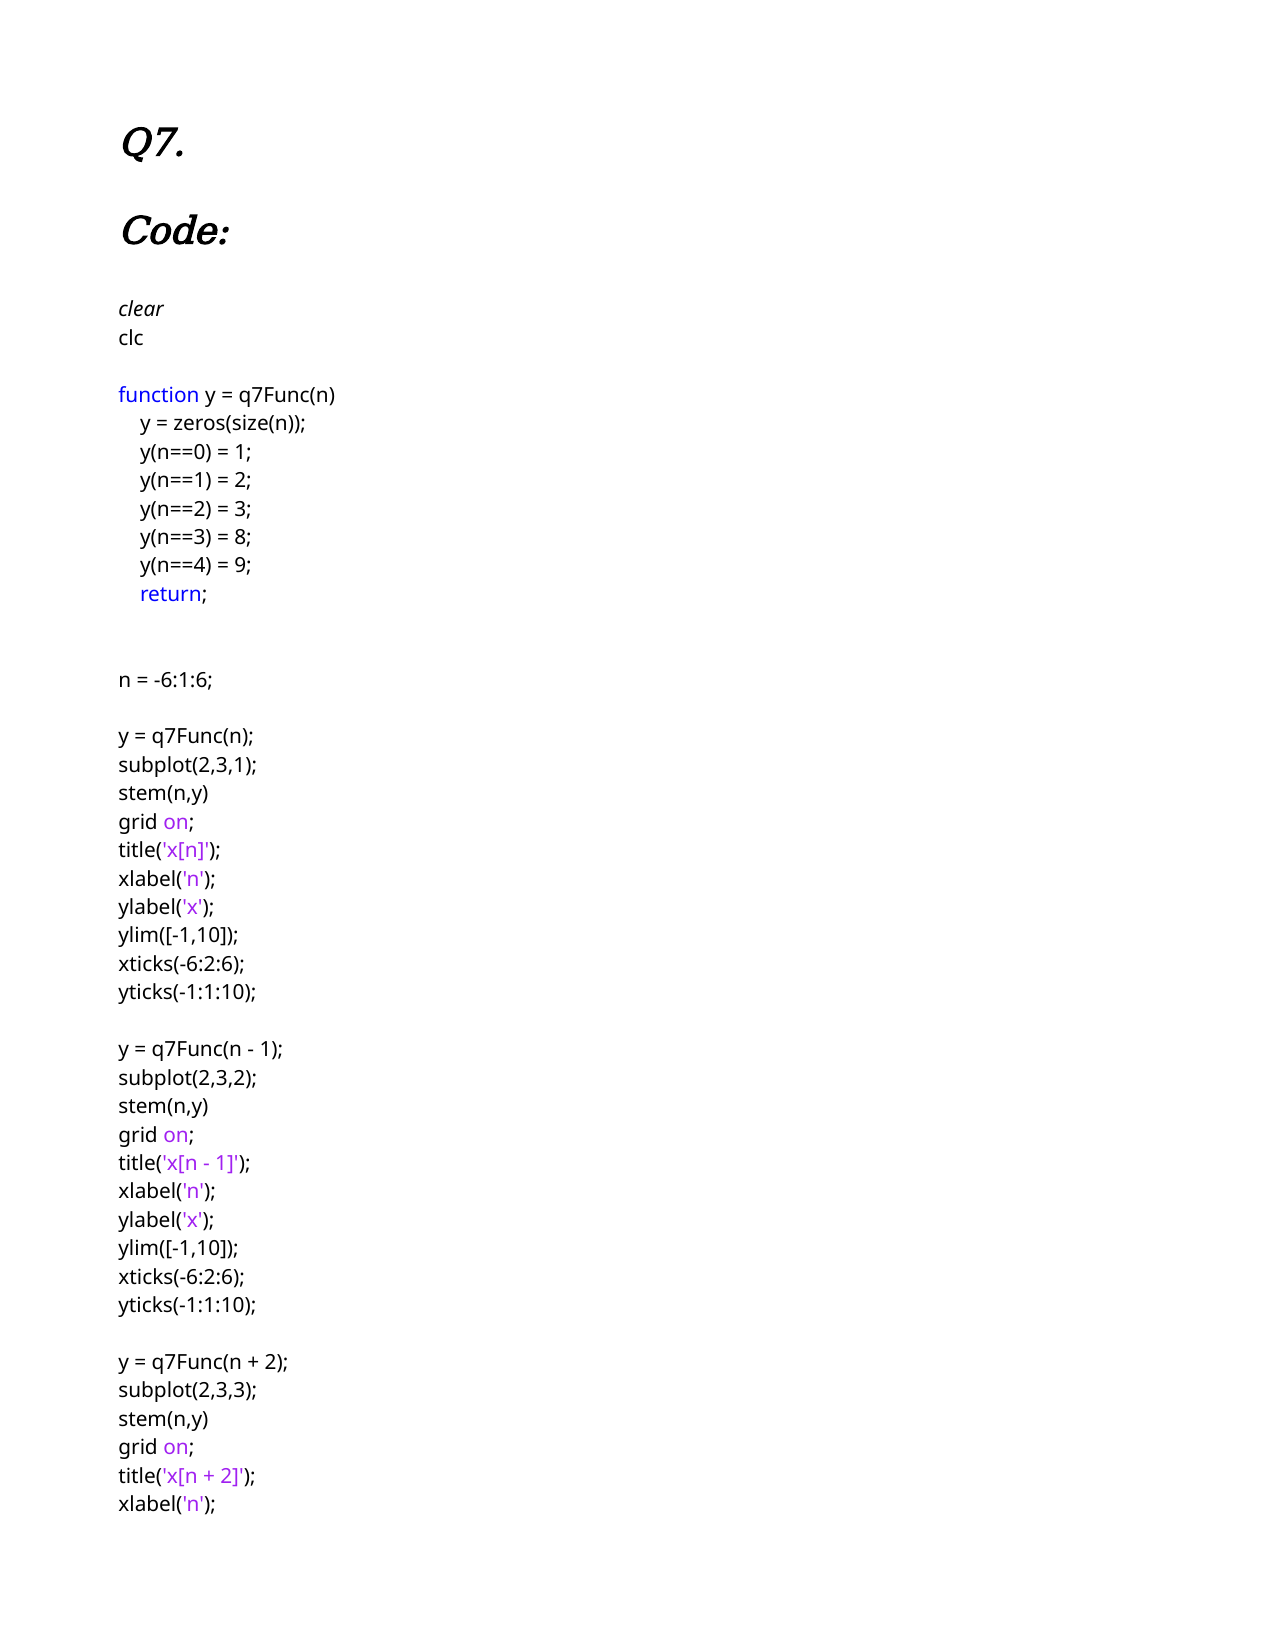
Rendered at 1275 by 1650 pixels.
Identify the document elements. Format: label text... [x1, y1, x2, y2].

text return; [118, 579, 1157, 607]
text title('x[n + 2]'); [118, 1461, 1157, 1489]
text n = -6:1:6; [118, 665, 1157, 693]
text y(n==2) = 3; [118, 494, 1157, 522]
text y = zeros(size(n)); [118, 408, 1157, 437]
text y = q7Func(n + 2); [118, 1347, 1157, 1376]
text Code: [118, 206, 1157, 251]
text clear [118, 294, 1157, 323]
text y(n==0) = 1; [118, 437, 1157, 465]
text xlabel('n'); [118, 1177, 1157, 1205]
text xlabel('n'); [118, 864, 1157, 892]
text subplot(2,3,3); [118, 1376, 1157, 1404]
text ylim([-1,10]); [118, 921, 1157, 949]
text yticks(-1:1:10); [118, 1290, 1157, 1319]
text ylabel('x'); [118, 1205, 1157, 1233]
text y(n==1) = 2; [118, 465, 1157, 494]
text grid on; [118, 1120, 1157, 1148]
text title('x[n - 1]'); [118, 1148, 1157, 1177]
text subplot(2,3,1); [118, 750, 1157, 778]
text ylabel('x'); [118, 892, 1157, 921]
text ylim([-1,10]); [118, 1233, 1157, 1262]
text function y = q7Func(n) [118, 380, 1157, 408]
text xticks(-6:2:6); [118, 1262, 1157, 1290]
text grid on; [118, 1432, 1157, 1461]
text stem(n,y) [118, 778, 1157, 807]
text stem(n,y) [118, 1404, 1157, 1432]
text subplot(2,3,2); [118, 1063, 1157, 1091]
text grid on; [118, 807, 1157, 835]
text y(n==3) = 8; [118, 522, 1157, 551]
text Q7. [118, 118, 1157, 163]
text y = q7Func(n - 1); [118, 1034, 1157, 1063]
text title('x[n]'); [118, 835, 1157, 864]
text yticks(-1:1:10); [118, 977, 1157, 1006]
text clc [118, 323, 1157, 351]
text xticks(-6:2:6); [118, 949, 1157, 977]
text y = q7Func(n); [118, 722, 1157, 750]
text y(n==4) = 9; [118, 551, 1157, 579]
text xlabel('n'); [118, 1489, 1157, 1518]
text stem(n,y) [118, 1091, 1157, 1120]
